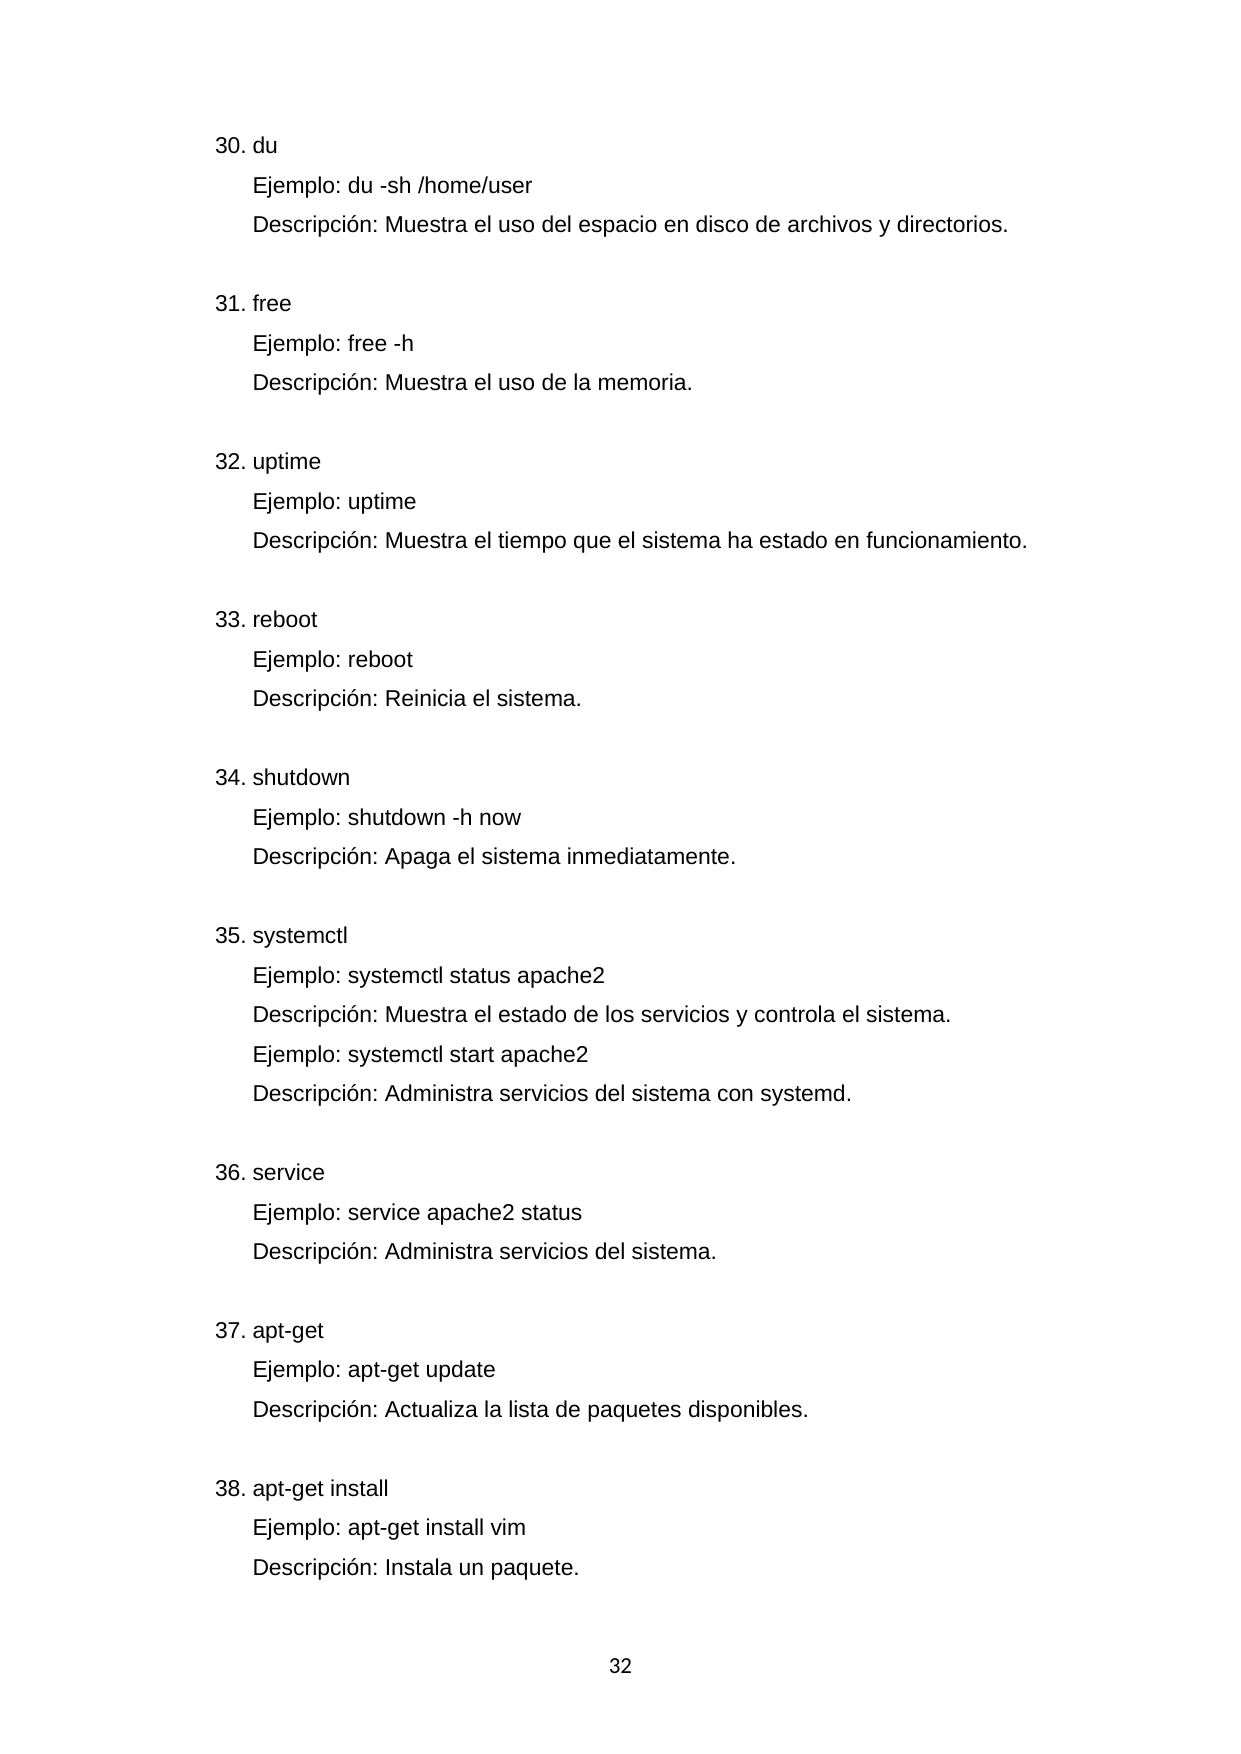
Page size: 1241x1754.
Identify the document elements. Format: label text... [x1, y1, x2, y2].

list apt-get Ejemplo: apt-get update Descripción: Actualiza la lista de paquetes disponibles. [215, 1317, 1063, 1462]
list du Ejemplo: du -sh /home/user Descripción: Muestra el uso del espacio en disco de archivos y directorios. [215, 132, 1063, 277]
list shutdown Ejemplo: shutdown -h now Descripción: Apaga el sistema inmediatamente. [215, 764, 1063, 909]
list apt-get install Ejemplo: apt-get install vim Descripción: Instala un paquete. [215, 1475, 1063, 1619]
list uptime Ejemplo: uptime Descripción: Muestra el tiempo que el sistema ha estado en funcionamiento. [215, 448, 1063, 593]
list service Ejemplo: service apache2 status Descripción: Administra servicios del sistema. [215, 1159, 1063, 1304]
list reboot Ejemplo: reboot Descripción: Reinicia el sistema. [215, 606, 1063, 751]
list systemctl Ejemplo: systemctl status apache2 Descripción: Muestra el estado de los servicios y controla el sistema. Ejemplo: systemctl start apache2 Descripción: Administra servicios del sistema con systemd. [215, 922, 1063, 1146]
list free Ejemplo: free -h Descripción: Muestra el uso de la memoria. [215, 290, 1063, 435]
